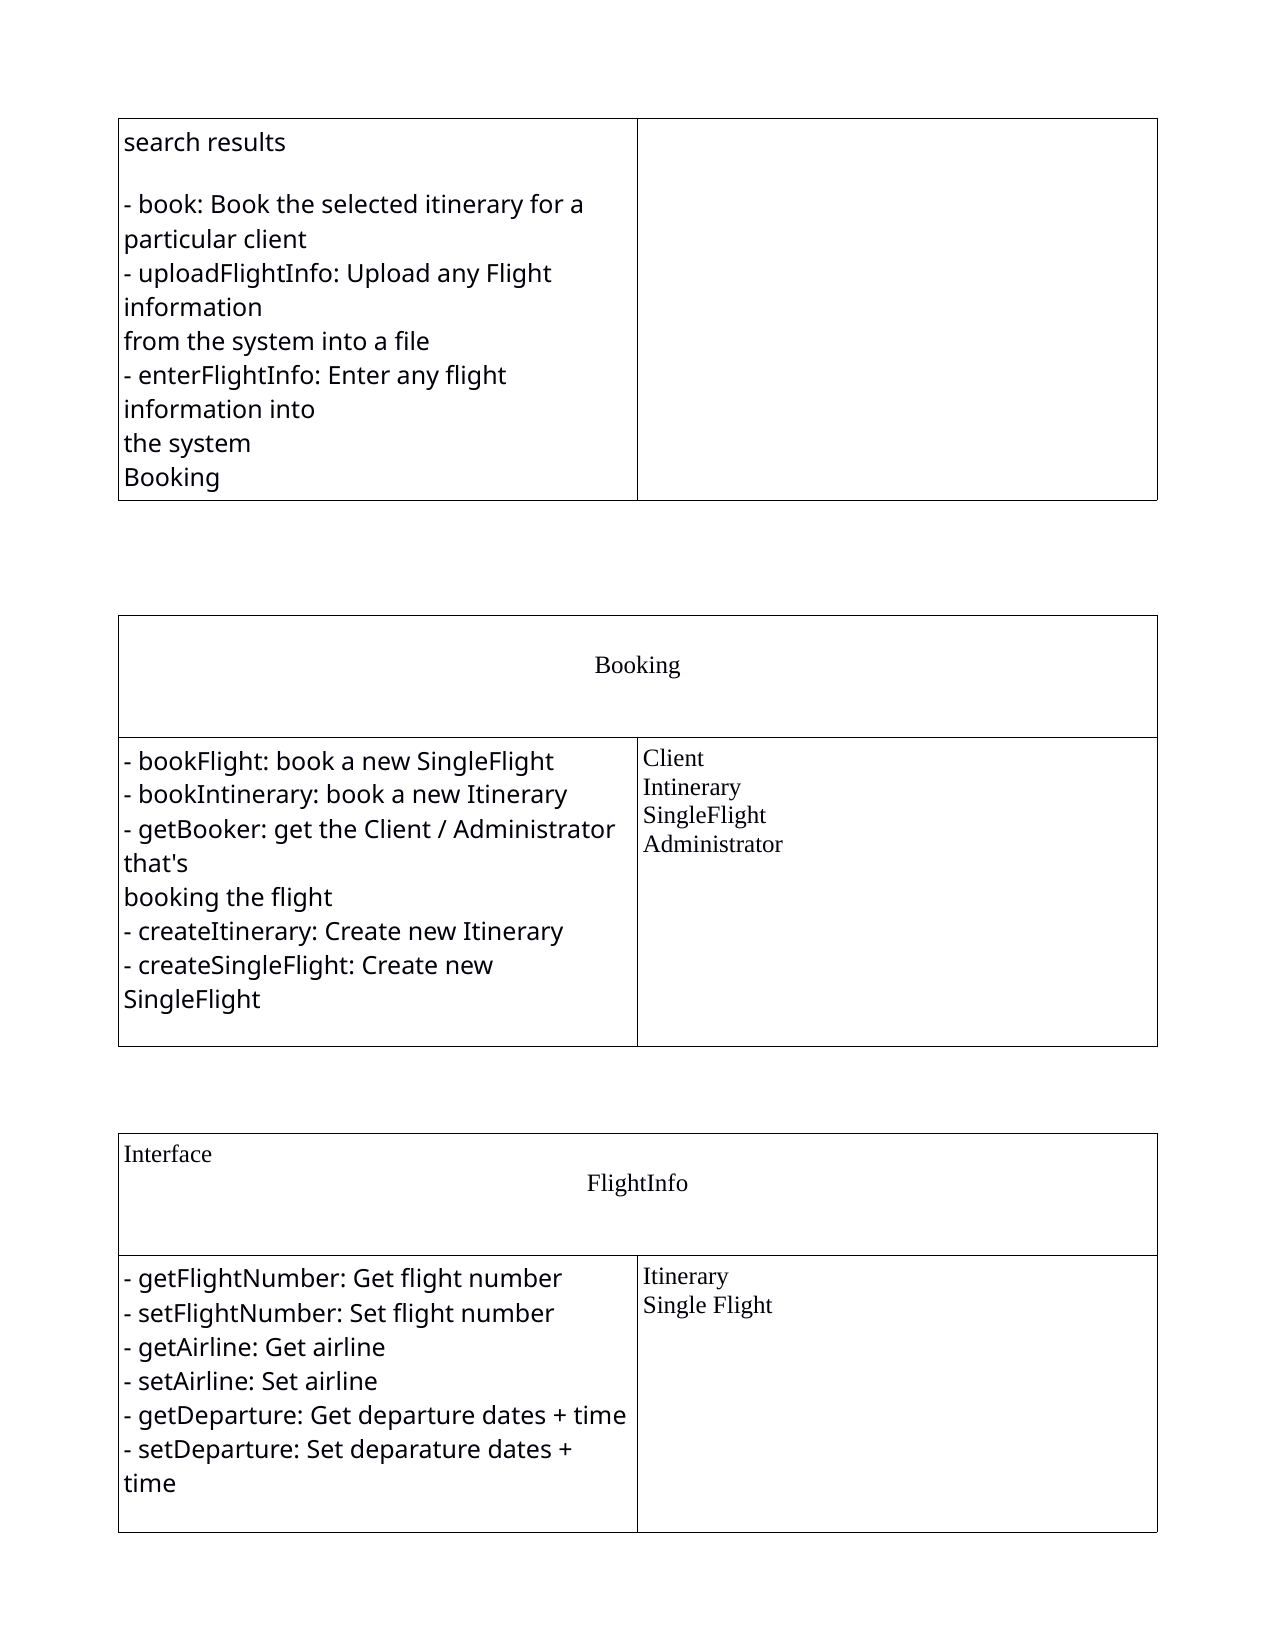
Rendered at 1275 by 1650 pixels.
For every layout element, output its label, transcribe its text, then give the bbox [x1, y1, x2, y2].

table_cell - bookFlight: book a new SingleFlight - bookIntinerary: book a new Itinerary - getBooker: get the Client / Administrator that's booking the flight - createItinerary: Create new Itinerary - createSingleFlight: Create new SingleFlight [119, 738, 637, 1046]
table_cell search results - book: Book the selected itinerary for a particular client - uploadFlightInfo: Upload any Flight information from the system into a file - enterFlightInfo: Enter any flight information into the system Booking [119, 119, 637, 499]
table_cell Itinerary Single Flight [638, 1256, 1157, 1531]
table_cell [638, 119, 1157, 499]
table_cell Client Intinerary SingleFlight Administrator [638, 738, 1157, 1046]
table_header Booking [119, 616, 1157, 737]
table_header Interface FlightInfo [119, 1134, 1157, 1255]
table_cell - getFlightNumber: Get flight number - setFlightNumber: Set flight number - getAirline: Get airline - setAirline: Set airline - getDeparture: Get departure dates + time - setDeparture: Set deparature dates + time [119, 1256, 637, 1531]
